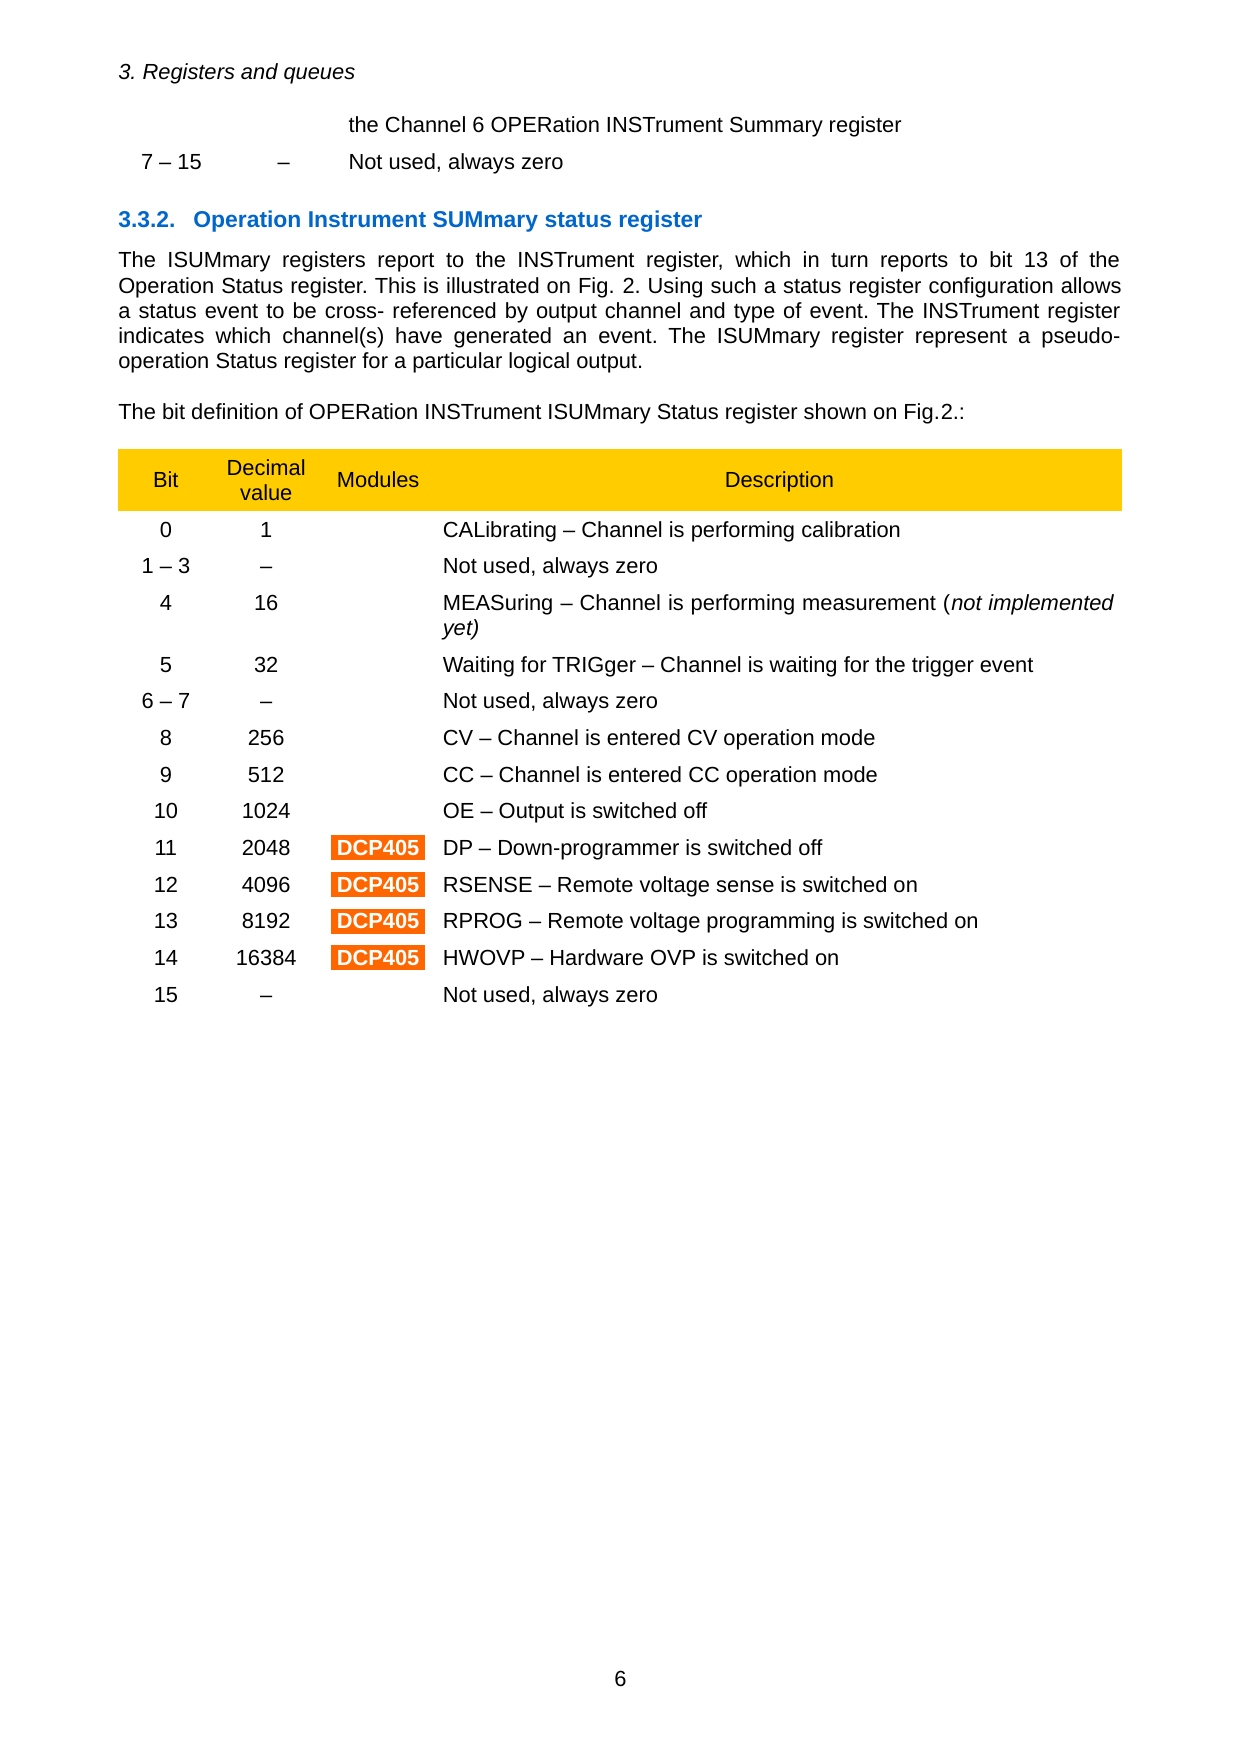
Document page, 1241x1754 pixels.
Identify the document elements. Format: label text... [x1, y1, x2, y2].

table_cell [319, 646, 437, 683]
table_cell [319, 719, 437, 756]
table_cell 9 [118, 756, 213, 793]
text The bit definition of OPERation INSTrument ISUMmary Status register shown on Fig.2.: [118, 398, 1122, 424]
table_cell [319, 976, 437, 1013]
table_cell 4 [118, 584, 213, 646]
table_cell RSENSE – Remote voltage sense is switched on [437, 866, 1122, 903]
table_cell [319, 683, 437, 719]
table_cell 6 – 7 [118, 683, 213, 719]
table_cell [319, 511, 437, 547]
table_cell 16 [213, 584, 319, 646]
table_cell 10 [118, 793, 213, 829]
table_cell Not used, always zero [437, 548, 1122, 584]
table_cell RPROG – Remote voltage programming is switched on [437, 903, 1122, 939]
table_cell CC – Channel is entered CC operation mode [437, 756, 1122, 793]
table_cell [118, 106, 224, 143]
table_cell 5 [118, 646, 213, 683]
table_cell 512 [213, 756, 319, 793]
table_cell CALibrating – Channel is performing calibration [437, 511, 1122, 547]
table_cell – [213, 976, 319, 1013]
table_cell 14 [118, 939, 213, 976]
table_cell 1024 [213, 793, 319, 829]
table_cell 1 – 3 [118, 548, 213, 584]
subtitle Operation Instrument SUMmary status register [118, 206, 1122, 232]
table_header Bit [118, 449, 213, 511]
table_cell OE – Output is switched off [437, 793, 1122, 829]
table_cell 32 [213, 646, 319, 683]
table_cell – [213, 683, 319, 719]
table_cell 8 [118, 719, 213, 756]
table_cell [319, 584, 437, 646]
table_cell Not used, always zero [437, 683, 1122, 719]
table_cell DCP405 [319, 939, 437, 976]
table_header Modules [319, 449, 437, 511]
table_cell MEASuring – Channel is performing measurement (not implemented yet) [437, 584, 1122, 646]
table_cell Not used, always zero [437, 976, 1122, 1013]
table_cell DP – Down-programmer is switched off [437, 829, 1122, 866]
table_cell 2048 [213, 829, 319, 866]
table_cell 0 [118, 511, 213, 547]
table_cell 8192 [213, 903, 319, 939]
table_cell 16384 [213, 939, 319, 976]
table_cell 7 – 15 [118, 143, 224, 179]
table_cell [319, 793, 437, 829]
table_cell 12 [118, 866, 213, 903]
table_cell – [213, 548, 319, 584]
text The ISUMmary registers report to the INSTrument register, which in turn reports to bit 13 of the Operation Status register. This is illustrated on Fig. 2. Using such a status register configuration allows a status event to be cross- referenced by output channel and type of event. The INSTrument register indicates which channel(s) have generated an event. The ISUMmary register represent a pseudo-operation Status register for a particular logical output. [118, 247, 1122, 373]
table_cell 256 [213, 719, 319, 756]
table_cell Waiting for TRIGger – Channel is waiting for the trigger event [437, 646, 1122, 683]
table_cell – [224, 143, 342, 179]
table_cell CV – Channel is entered CV operation mode [437, 719, 1122, 756]
table_cell 11 [118, 829, 213, 866]
table_cell [224, 106, 342, 143]
table_cell the Channel 6 OPERation INSTrument Summary register [343, 106, 1122, 143]
table_cell Not used, always zero [343, 143, 1122, 179]
table_cell HWOVP – Hardware OVP is switched on [437, 939, 1122, 976]
table_cell DCP405 [319, 903, 437, 939]
table_cell 13 [118, 903, 213, 939]
table_cell [319, 548, 437, 584]
table_cell DCP405 [319, 866, 437, 903]
table_cell 4096 [213, 866, 319, 903]
table_cell DCP405 [319, 829, 437, 866]
table_cell 1 [213, 511, 319, 547]
table_cell 15 [118, 976, 213, 1013]
table_header Decimal value [213, 449, 319, 511]
table_cell [319, 756, 437, 793]
table_header Description [437, 449, 1122, 511]
